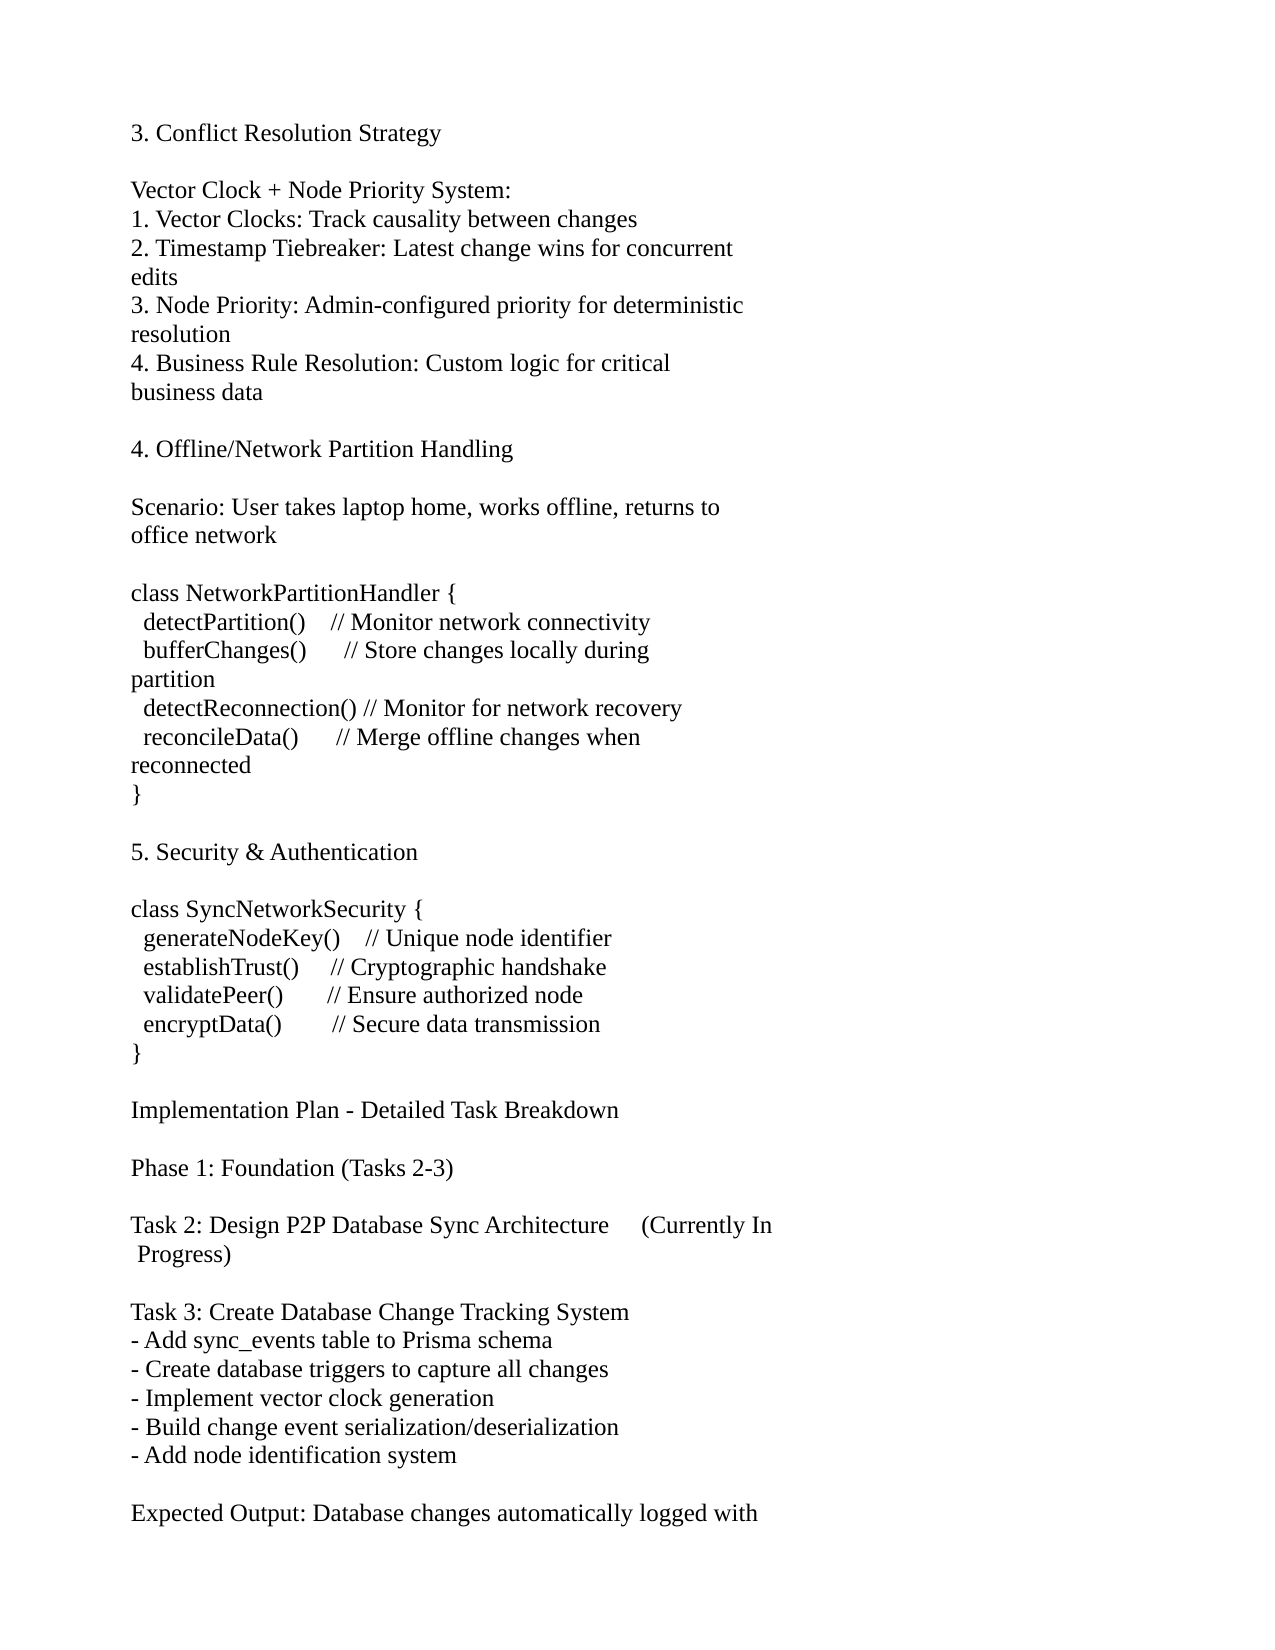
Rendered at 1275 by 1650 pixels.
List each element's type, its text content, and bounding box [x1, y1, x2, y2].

text 4. Business Rule Resolution: Custom logic for critical [118, 348, 1157, 377]
text 4. Offline/Network Partition Handling [118, 434, 1157, 463]
text bufferChanges() // Store changes locally during [118, 636, 1157, 664]
text validatePeer() // Ensure authorized node [118, 981, 1157, 1009]
text Scenario: User takes laptop home, works offline, returns to [118, 492, 1157, 521]
text detectReconnection() // Monitor for network recovery [118, 693, 1157, 722]
text resolution [118, 319, 1157, 348]
text - Build change event serialization/deserialization [118, 1412, 1157, 1441]
text business data [118, 377, 1157, 406]
text Progress) [118, 1239, 1157, 1268]
text 3. Conflict Resolution Strategy [118, 118, 1157, 147]
text Phase 1: Foundation (Tasks 2-3) [118, 1153, 1157, 1182]
text edits [118, 262, 1157, 291]
text class NetworkPartitionHandler { [118, 578, 1157, 607]
text - Implement vector clock generation [118, 1383, 1157, 1412]
text Implementation Plan - Detailed Task Breakdown [118, 1096, 1157, 1124]
text reconnected [118, 751, 1157, 779]
text office network [118, 521, 1157, 549]
text class SyncNetworkSecurity { [118, 894, 1157, 923]
text Task 3: Create Database Change Tracking System [118, 1297, 1157, 1326]
text - Add node identification system [118, 1441, 1157, 1469]
text 1. Vector Clocks: Track causality between changes [118, 204, 1157, 233]
text establishTrust() // Cryptographic handshake [118, 952, 1157, 981]
text Expected Output: Database changes automatically logged with [118, 1498, 1157, 1527]
text reconcileData() // Merge offline changes when [118, 722, 1157, 751]
text generateNodeKey() // Unique node identifier [118, 923, 1157, 952]
text 3. Node Priority: Admin-configured priority for deterministic [118, 291, 1157, 319]
text } [118, 779, 1157, 808]
text detectPartition() // Monitor network connectivity [118, 607, 1157, 636]
text 2. Timestamp Tiebreaker: Latest change wins for concurrent [118, 233, 1157, 262]
text partition [118, 664, 1157, 693]
text - Add sync_events table to Prisma schema [118, 1326, 1157, 1354]
text - Create database triggers to capture all changes [118, 1354, 1157, 1383]
text Vector Clock + Node Priority System: [118, 176, 1157, 204]
text encryptData() // Secure data transmission [118, 1009, 1157, 1038]
text 5. Security & Authentication [118, 837, 1157, 866]
text } [118, 1038, 1157, 1067]
text Task 2: Design P2P Database Sync Architecture ✅ (Currently In [118, 1211, 1157, 1239]
